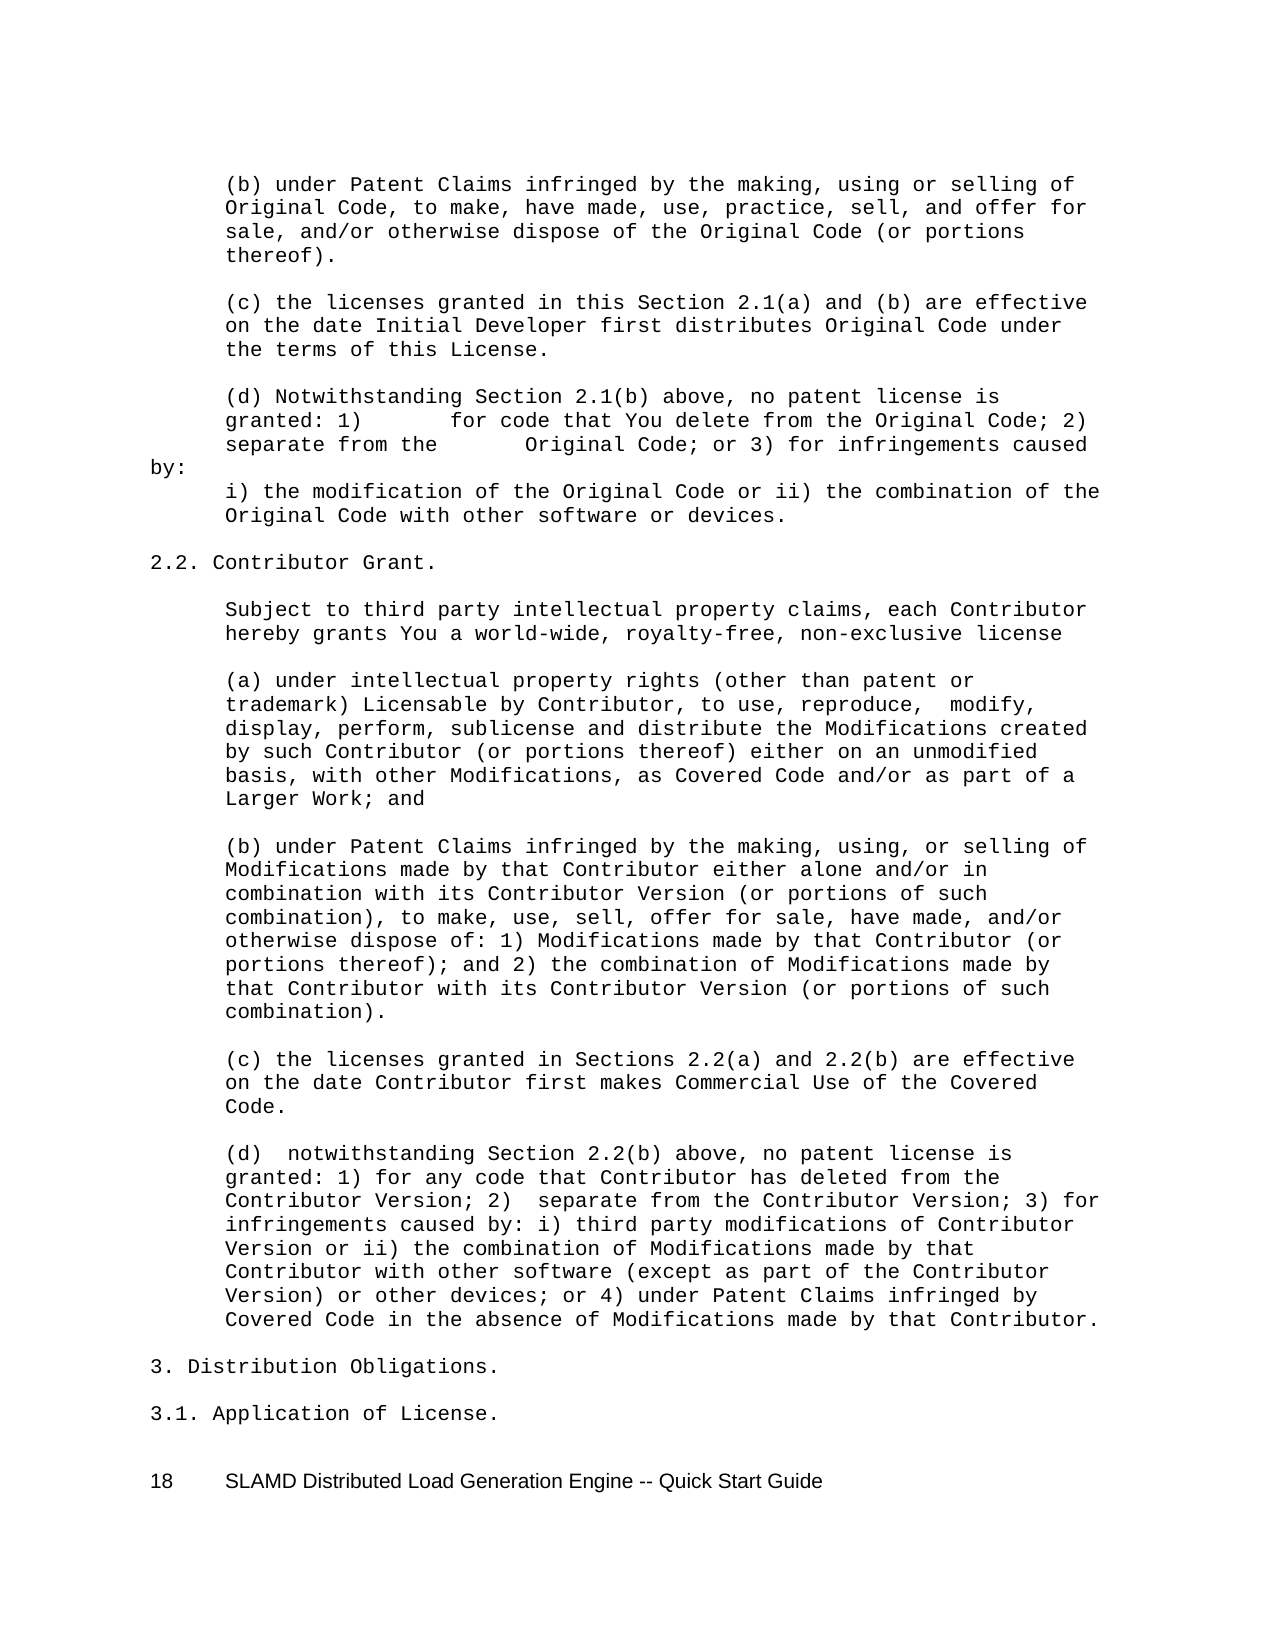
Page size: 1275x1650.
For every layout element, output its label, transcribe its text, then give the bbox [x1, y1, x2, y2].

text 3. Distribution Obligations. [150, 1356, 1125, 1379]
text Contributor with other software (except as part of the Contributor [150, 1261, 1125, 1285]
text 3.1. Application of License. [150, 1403, 1125, 1427]
text Version or ii) the combination of Modifications made by that [150, 1238, 1125, 1261]
text basis, with other Modifications, as Covered Code and/or as part of a [150, 765, 1125, 788]
text on the date Initial Developer first distributes Original Code under [150, 316, 1125, 339]
text on the date Contributor first makes Commercial Use of the Covered [150, 1072, 1125, 1096]
text combination). [150, 1001, 1125, 1025]
text (d) Notwithstanding Section 2.1(b) above, no patent license is [150, 386, 1125, 410]
text granted: 1) for code that You delete from the Original Code; 2) [150, 410, 1125, 434]
text infringements caused by: i) third party modifications of Contributor [150, 1214, 1125, 1238]
text 2.2. Contributor Grant. [150, 552, 1125, 576]
text Code. [150, 1096, 1125, 1119]
text (b) under Patent Claims infringed by the making, using, or selling of [150, 836, 1125, 859]
text Modifications made by that Contributor either alone and/or in [150, 859, 1125, 883]
text (c) the licenses granted in Sections 2.2(a) and 2.2(b) are effective [150, 1048, 1125, 1072]
text by such Contributor (or portions thereof) either on an unmodified [150, 741, 1125, 765]
text Original Code with other software or devices. [150, 505, 1125, 528]
text that Contributor with its Contributor Version (or portions of such [150, 978, 1125, 1001]
text Subject to third party intellectual property claims, each Contributor [150, 599, 1125, 623]
text sale, and/or otherwise dispose of the Original Code (or portions [150, 221, 1125, 244]
text thereof). [150, 244, 1125, 268]
text separate from the Original Code; or 3) for infringements caused by: [150, 434, 1125, 481]
text granted: 1) for any code that Contributor has deleted from the [150, 1167, 1125, 1190]
text portions thereof); and 2) the combination of Modifications made by [150, 954, 1125, 978]
text hereby grants You a world-wide, royalty-free, non-exclusive license [150, 623, 1125, 647]
text the terms of this License. [150, 339, 1125, 363]
text (a) under intellectual property rights (other than patent or [150, 670, 1125, 694]
text combination), to make, use, sell, offer for sale, have made, and/or [150, 907, 1125, 930]
text i) the modification of the Original Code or ii) the combination of the [150, 481, 1125, 505]
text Original Code, to make, have made, use, practice, sell, and offer for [150, 197, 1125, 221]
text display, perform, sublicense and distribute the Modifications created [150, 717, 1125, 741]
text otherwise dispose of: 1) Modifications made by that Contributor (or [150, 930, 1125, 954]
text (c) the licenses granted in this Section 2.1(a) and (b) are effective [150, 292, 1125, 316]
text Covered Code in the absence of Modifications made by that Contributor. [150, 1309, 1125, 1332]
text (d) notwithstanding Section 2.2(b) above, no patent license is [150, 1143, 1125, 1167]
text (b) under Patent Claims infringed by the making, using or selling of [150, 174, 1125, 197]
text combination with its Contributor Version (or portions of such [150, 883, 1125, 907]
text trademark) Licensable by Contributor, to use, reproduce, modify, [150, 694, 1125, 717]
text Contributor Version; 2) separate from the Contributor Version; 3) for [150, 1190, 1125, 1214]
text Larger Work; and [150, 788, 1125, 812]
text Version) or other devices; or 4) under Patent Claims infringed by [150, 1285, 1125, 1309]
